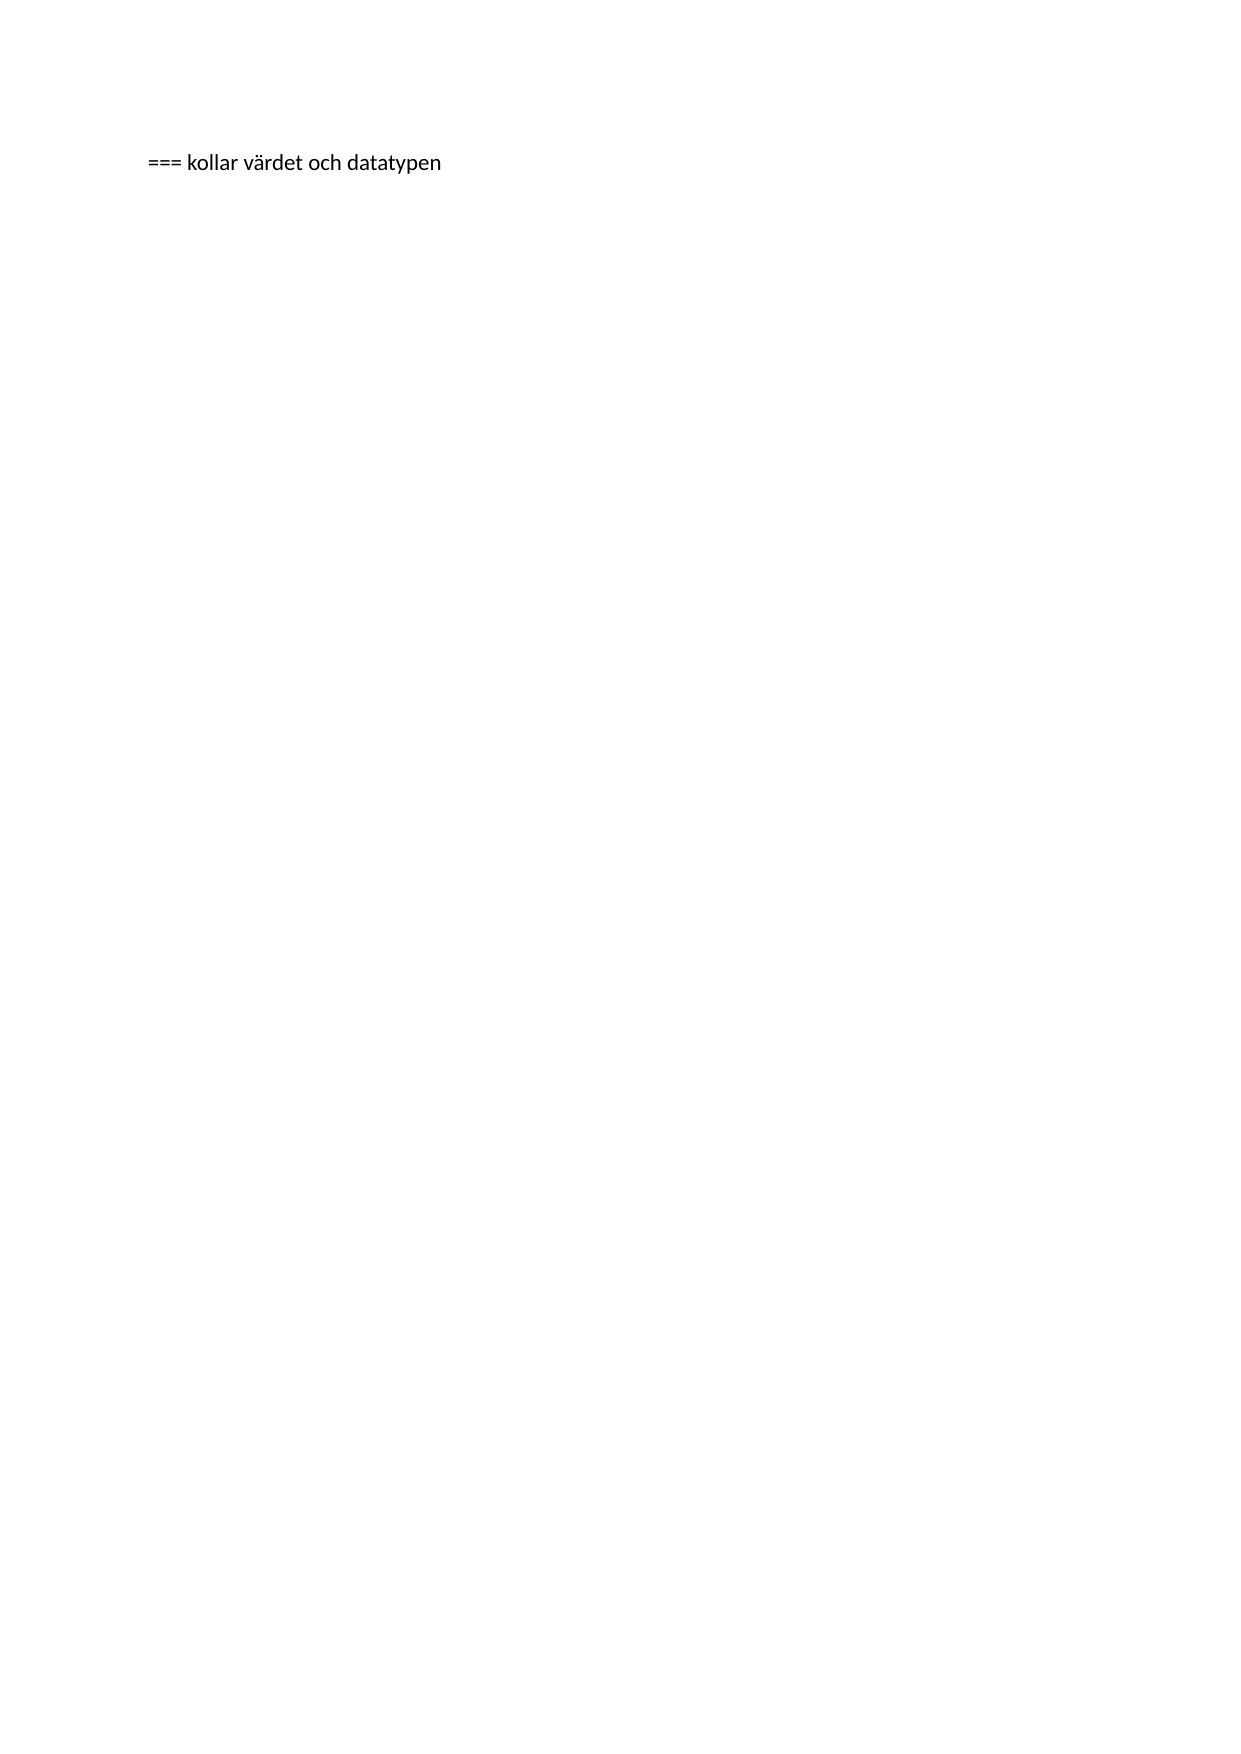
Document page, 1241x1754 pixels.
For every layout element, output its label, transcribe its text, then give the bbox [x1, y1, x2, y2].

text === kollar värdet och datatypen [148, 148, 1093, 176]
